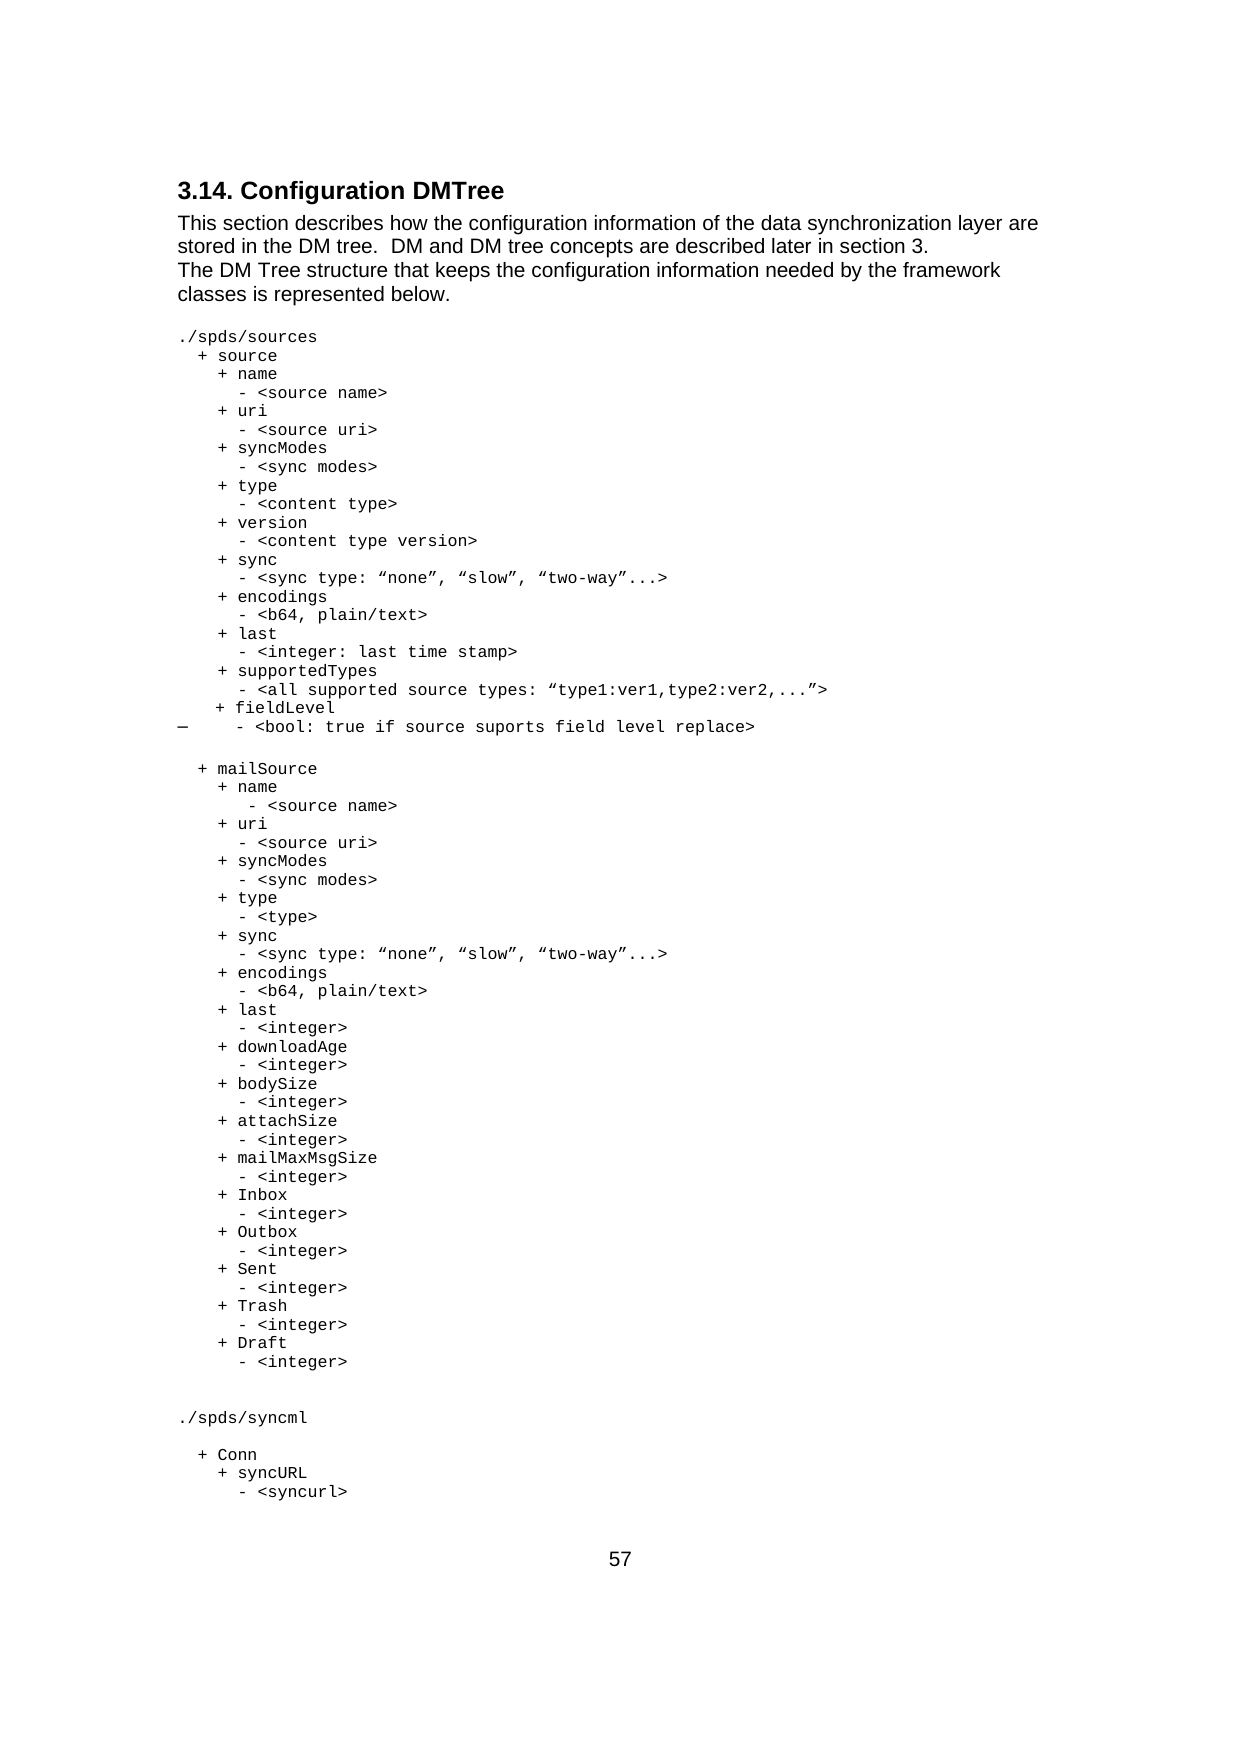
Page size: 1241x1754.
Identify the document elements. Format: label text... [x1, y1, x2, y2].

text The DM Tree structure that keeps the configuration information needed by the framework classes is represented below. [177, 258, 1063, 306]
text - <integer: last time stamp> [177, 644, 1063, 663]
text - <integer> [177, 1168, 1063, 1187]
text + Trash [177, 1298, 1063, 1317]
text + version [177, 514, 1063, 533]
list - <bool: true if source suports field level replace> [177, 718, 1063, 737]
text - <sync modes> [177, 872, 1063, 890]
text - <content type version> [177, 533, 1063, 552]
text - <source uri> [177, 835, 1063, 853]
text + Outbox [177, 1224, 1063, 1243]
text + syncModes [177, 853, 1063, 872]
text - <integer> [177, 1354, 1063, 1372]
text - <sync modes> [177, 459, 1063, 477]
text - <integer> [177, 1094, 1063, 1113]
text - <all supported source types: “type1:ver1,type2:ver2,...”> [177, 681, 1063, 700]
text + syncURL [177, 1465, 1063, 1484]
text + bodySize [177, 1076, 1063, 1094]
text + syncModes [177, 440, 1063, 459]
text + source [177, 348, 1063, 366]
text + supportedTypes [177, 663, 1063, 681]
text - <integer> [177, 1280, 1063, 1298]
text + downloadAge [177, 1039, 1063, 1057]
text - <b64, plain/text> [177, 983, 1063, 1002]
text - <integer> [177, 1317, 1063, 1335]
text - <source name> [177, 798, 1063, 816]
text - <integer> [177, 1057, 1063, 1076]
text + encodings [177, 964, 1063, 983]
text - <integer> [177, 1206, 1063, 1224]
text + Sent [177, 1261, 1063, 1280]
text + encodings [177, 589, 1063, 607]
text + sync [177, 927, 1063, 946]
text - <integer> [177, 1131, 1063, 1150]
text + uri [177, 816, 1063, 835]
list + fieldLevel [177, 700, 1063, 718]
text - <content type> [177, 496, 1063, 514]
text + last [177, 626, 1063, 644]
text This section describes how the configuration information of the data synchronization layer are stored in the DM tree. DM and DM tree concepts are described later in section 3. [177, 211, 1063, 258]
text + Inbox [177, 1187, 1063, 1206]
text ./spds/syncml [177, 1409, 1063, 1428]
text + mailSource [177, 761, 1063, 779]
text ./spds/sources [177, 329, 1063, 348]
text - <source uri> [177, 422, 1063, 440]
text - <type> [177, 909, 1063, 927]
text + uri [177, 403, 1063, 422]
text - <sync type: “none”, “slow”, “two-way”...> [177, 946, 1063, 964]
text + mailMaxMsgSize [177, 1150, 1063, 1168]
text - <b64, plain/text> [177, 607, 1063, 626]
text - <integer> [177, 1020, 1063, 1039]
text + sync [177, 552, 1063, 570]
text - <source name> [177, 385, 1063, 403]
text - <sync type: “none”, “slow”, “two-way”...> [177, 570, 1063, 589]
text + last [177, 1002, 1063, 1020]
text + attachSize [177, 1113, 1063, 1131]
subtitle Configuration DMTree [177, 177, 1063, 205]
text + Conn [177, 1447, 1063, 1465]
text + name [177, 779, 1063, 798]
text + type [177, 890, 1063, 909]
text - <syncurl> [177, 1484, 1063, 1502]
text + name [177, 366, 1063, 385]
text + Draft [177, 1335, 1063, 1354]
text - <integer> [177, 1243, 1063, 1261]
text + type [177, 477, 1063, 496]
